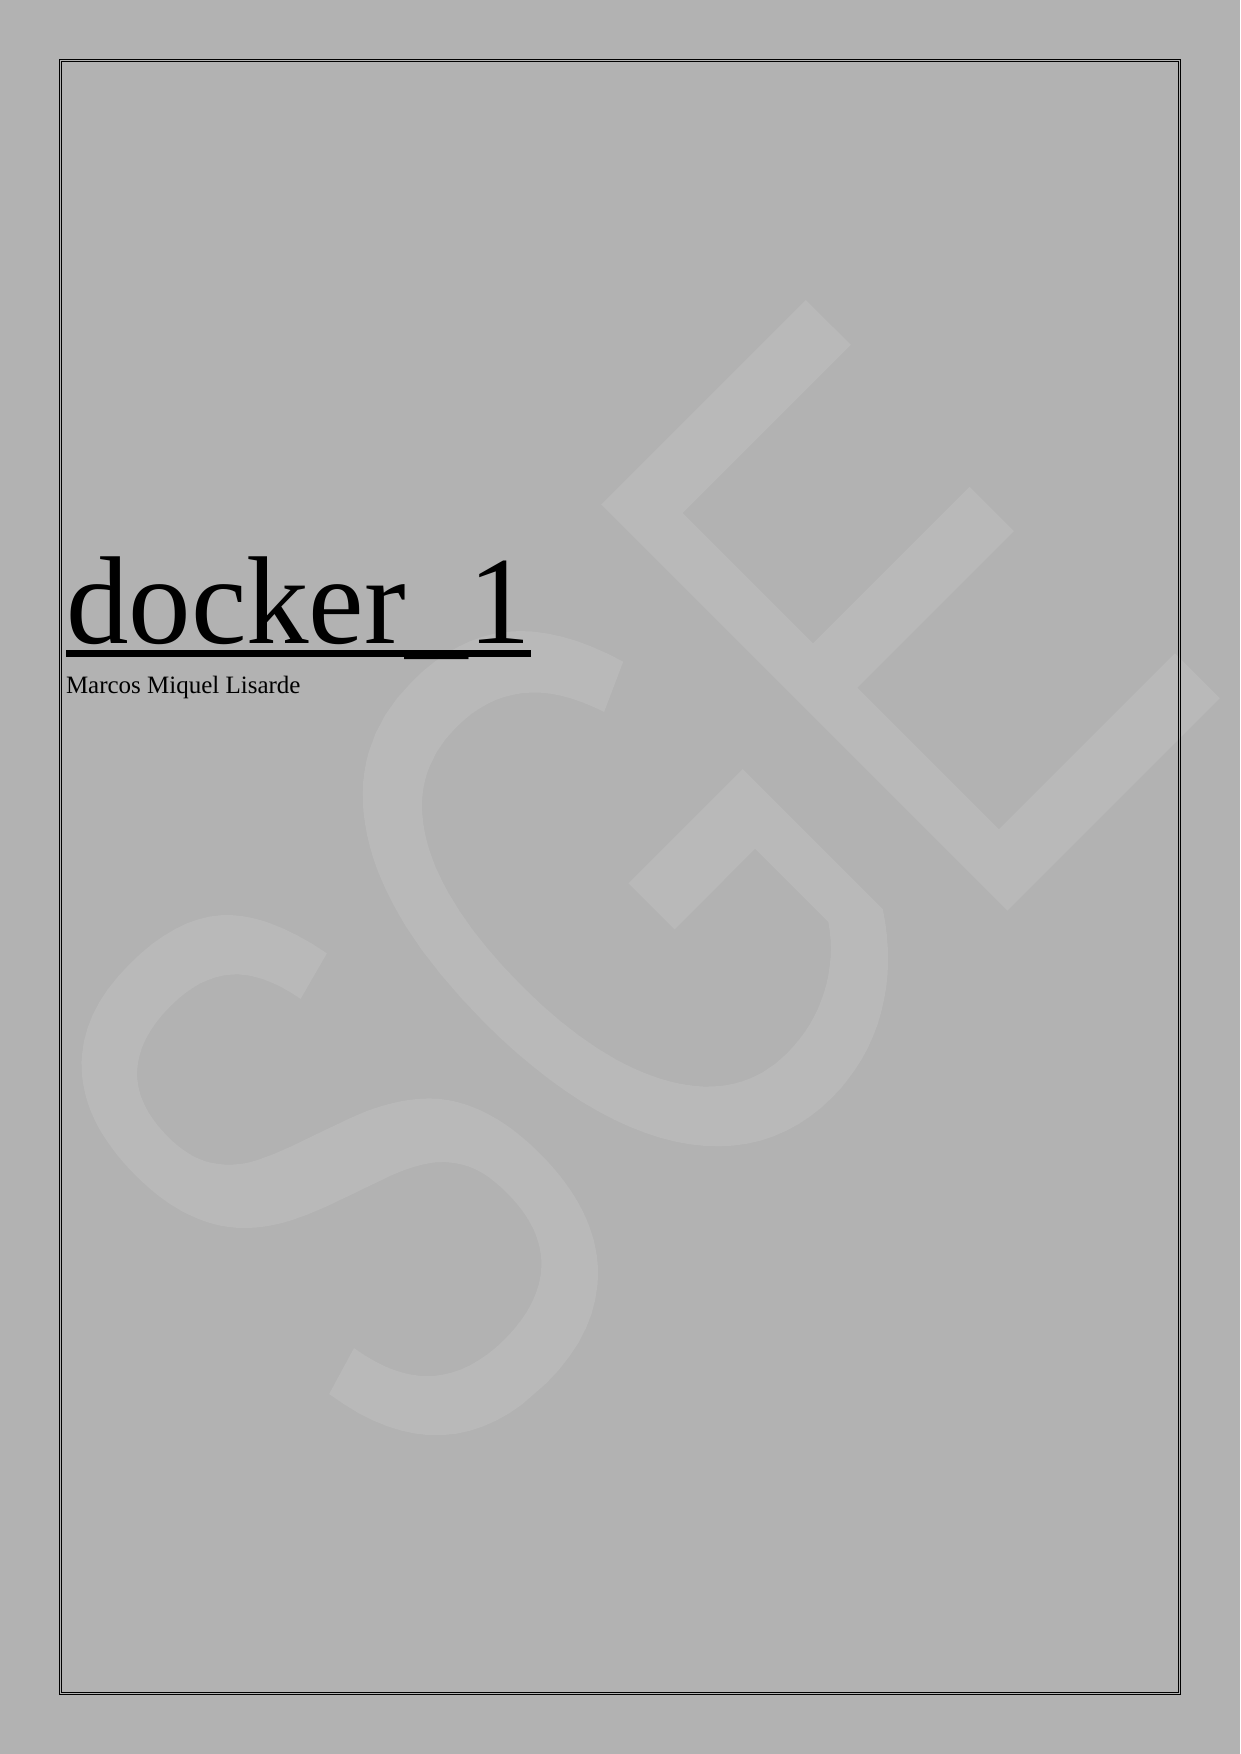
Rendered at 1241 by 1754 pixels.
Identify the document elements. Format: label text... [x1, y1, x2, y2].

text docker_1 [66, 526, 765, 670]
text [697, 526, 929, 642]
text Marcos Miquel Lisarde [66, 670, 423, 699]
text [610, 670, 794, 699]
text [859, 670, 1157, 699]
text [877, 526, 1174, 670]
